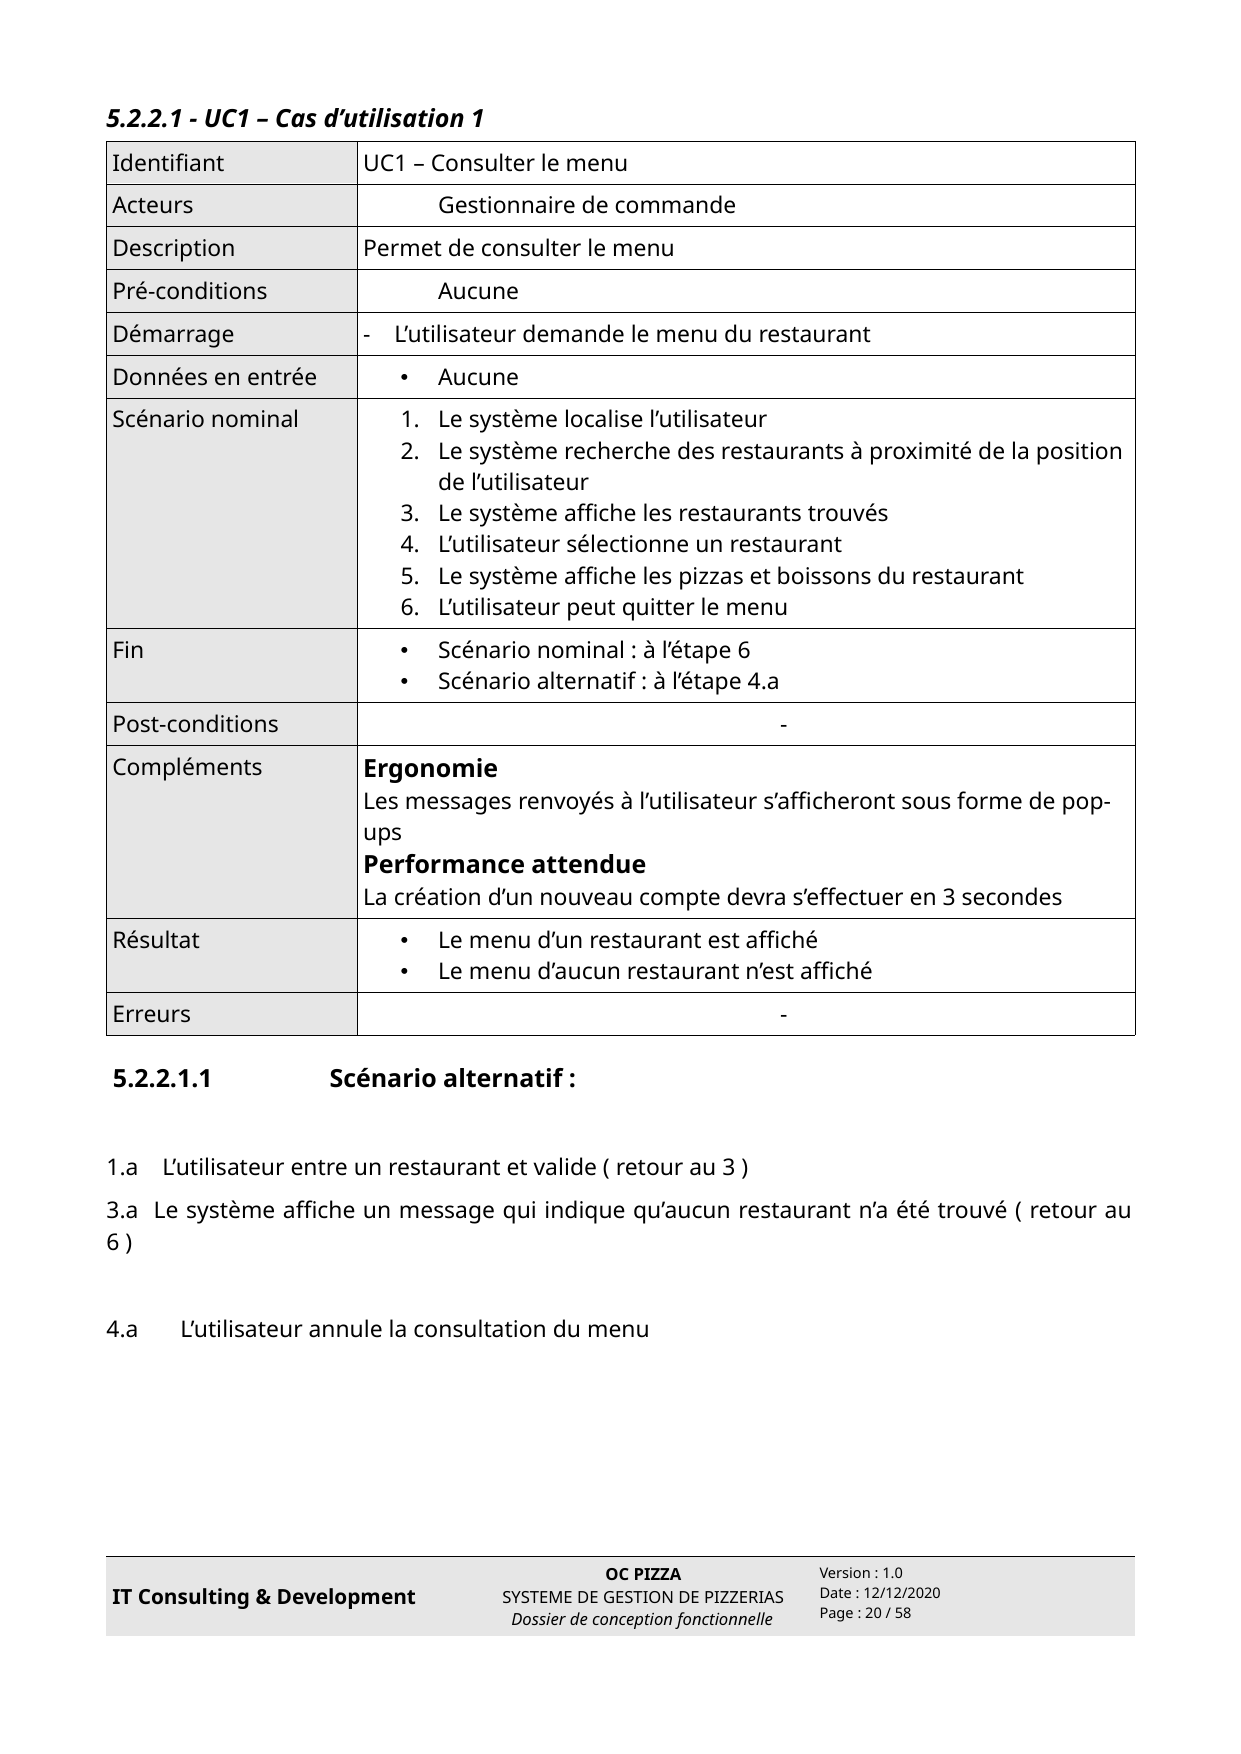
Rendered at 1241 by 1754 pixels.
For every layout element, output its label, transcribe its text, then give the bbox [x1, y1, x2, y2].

table_cell Résultat [107, 919, 357, 992]
table_header Identifiant [107, 142, 357, 183]
table_cell Aucune [358, 270, 1135, 312]
table_cell Démarrage [107, 313, 357, 355]
table_cell Acteurs [107, 185, 357, 226]
table_cell Le système localise l’utilisateur Le système recherche des restaurants à proximité de la position de l’utilisateur Le système affiche les restaurants trouvés L’utilisateur sélectionne un restaurant Le système affiche les pizzas et boissons du restaurant L’utilisateur peut quitter le menu [358, 399, 1135, 628]
table_cell Erreurs [107, 993, 357, 1035]
table_cell Gestionnaire de commande [358, 185, 1135, 226]
text 1.a L’utilisateur entre un restaurant et valide ( retour au 3 ) [106, 1151, 1134, 1182]
table_cell - L’utilisateur demande le menu du restaurant [358, 313, 1135, 355]
table_cell Le menu d’un restaurant est affiché Le menu d’aucun restaurant n’est affiché [358, 919, 1135, 992]
table_cell - [358, 703, 1135, 745]
table_cell Aucune [358, 356, 1135, 398]
table_cell Fin [107, 629, 357, 702]
table_cell Permet de consulter le menu [358, 227, 1135, 269]
table_cell Données en entrée [107, 356, 357, 398]
table_header UC1 – Consulter le menu [358, 142, 1135, 183]
table_cell - [358, 993, 1135, 1035]
text 3.a Le système affiche un message qui indique qu’aucun restaurant n’a été trouvé ( retour au 6 ) [106, 1194, 1134, 1257]
table_cell Compléments [107, 746, 357, 918]
table_cell Scénario nominal [107, 399, 357, 628]
table_cell Pré-conditions [107, 270, 357, 312]
table_cell Post-conditions [107, 703, 357, 745]
subtitle UC1 – Cas d’utilisation 1 [106, 100, 1134, 134]
subtitle Scénario alternatif : [106, 1060, 1134, 1094]
text 4.a L’utilisateur annule la consultation du menu [106, 1313, 1134, 1344]
table_cell Description [107, 227, 357, 269]
table_cell Scénario nominal : à l’étape 6 Scénario alternatif : à l’étape 4.a [358, 629, 1135, 702]
table_cell Ergonomie Les messages renvoyés à l’utilisateur s’afficheront sous forme de pop-ups Performance attendue La création d’un nouveau compte devra s’effectuer en 3 secondes [358, 746, 1135, 918]
